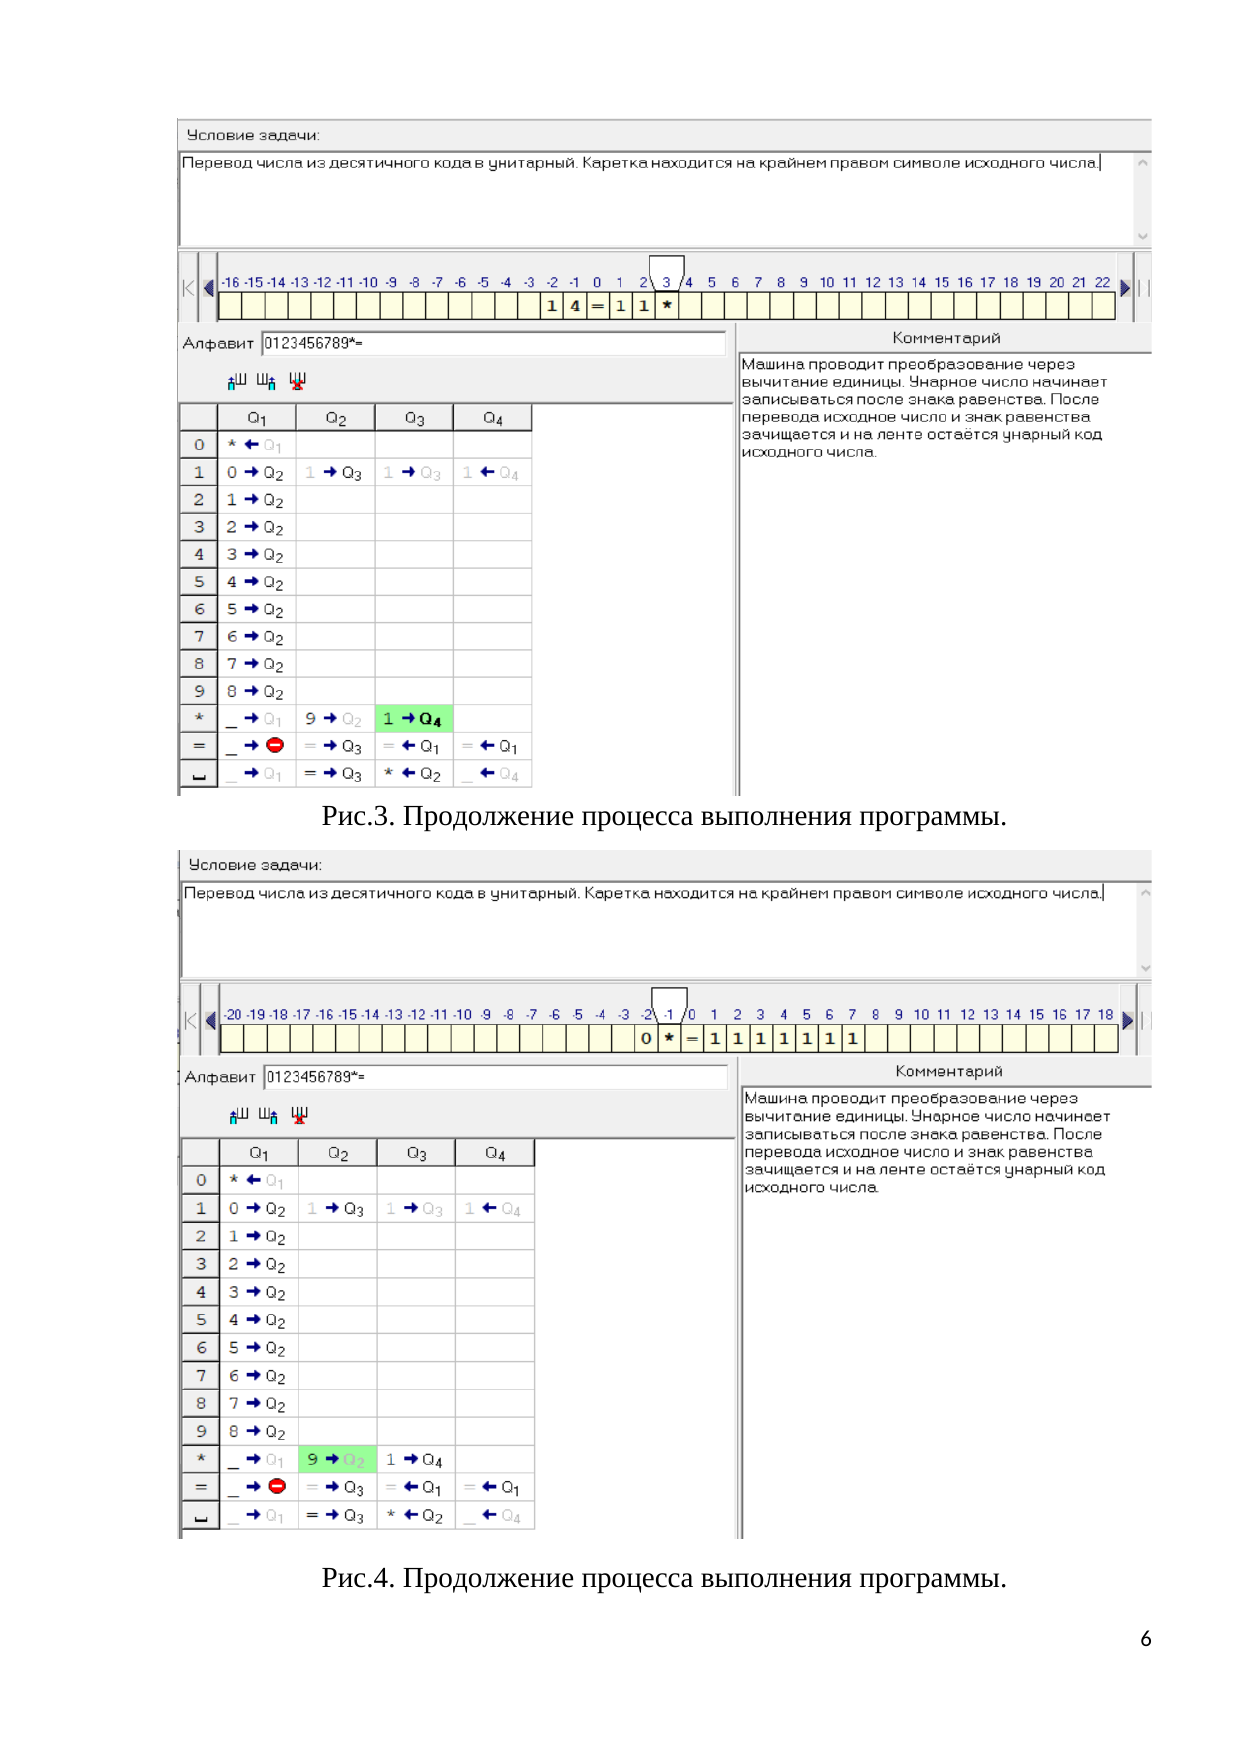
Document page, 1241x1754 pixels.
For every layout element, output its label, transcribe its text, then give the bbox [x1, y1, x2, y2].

picture [177, 850, 1152, 1539]
picture [177, 118, 1152, 796]
text Рис.4. Продолжение процесса выполнения программы. [177, 1539, 1152, 1594]
text Рис.3. Продолжение процесса выполнения программы. [177, 796, 1152, 831]
